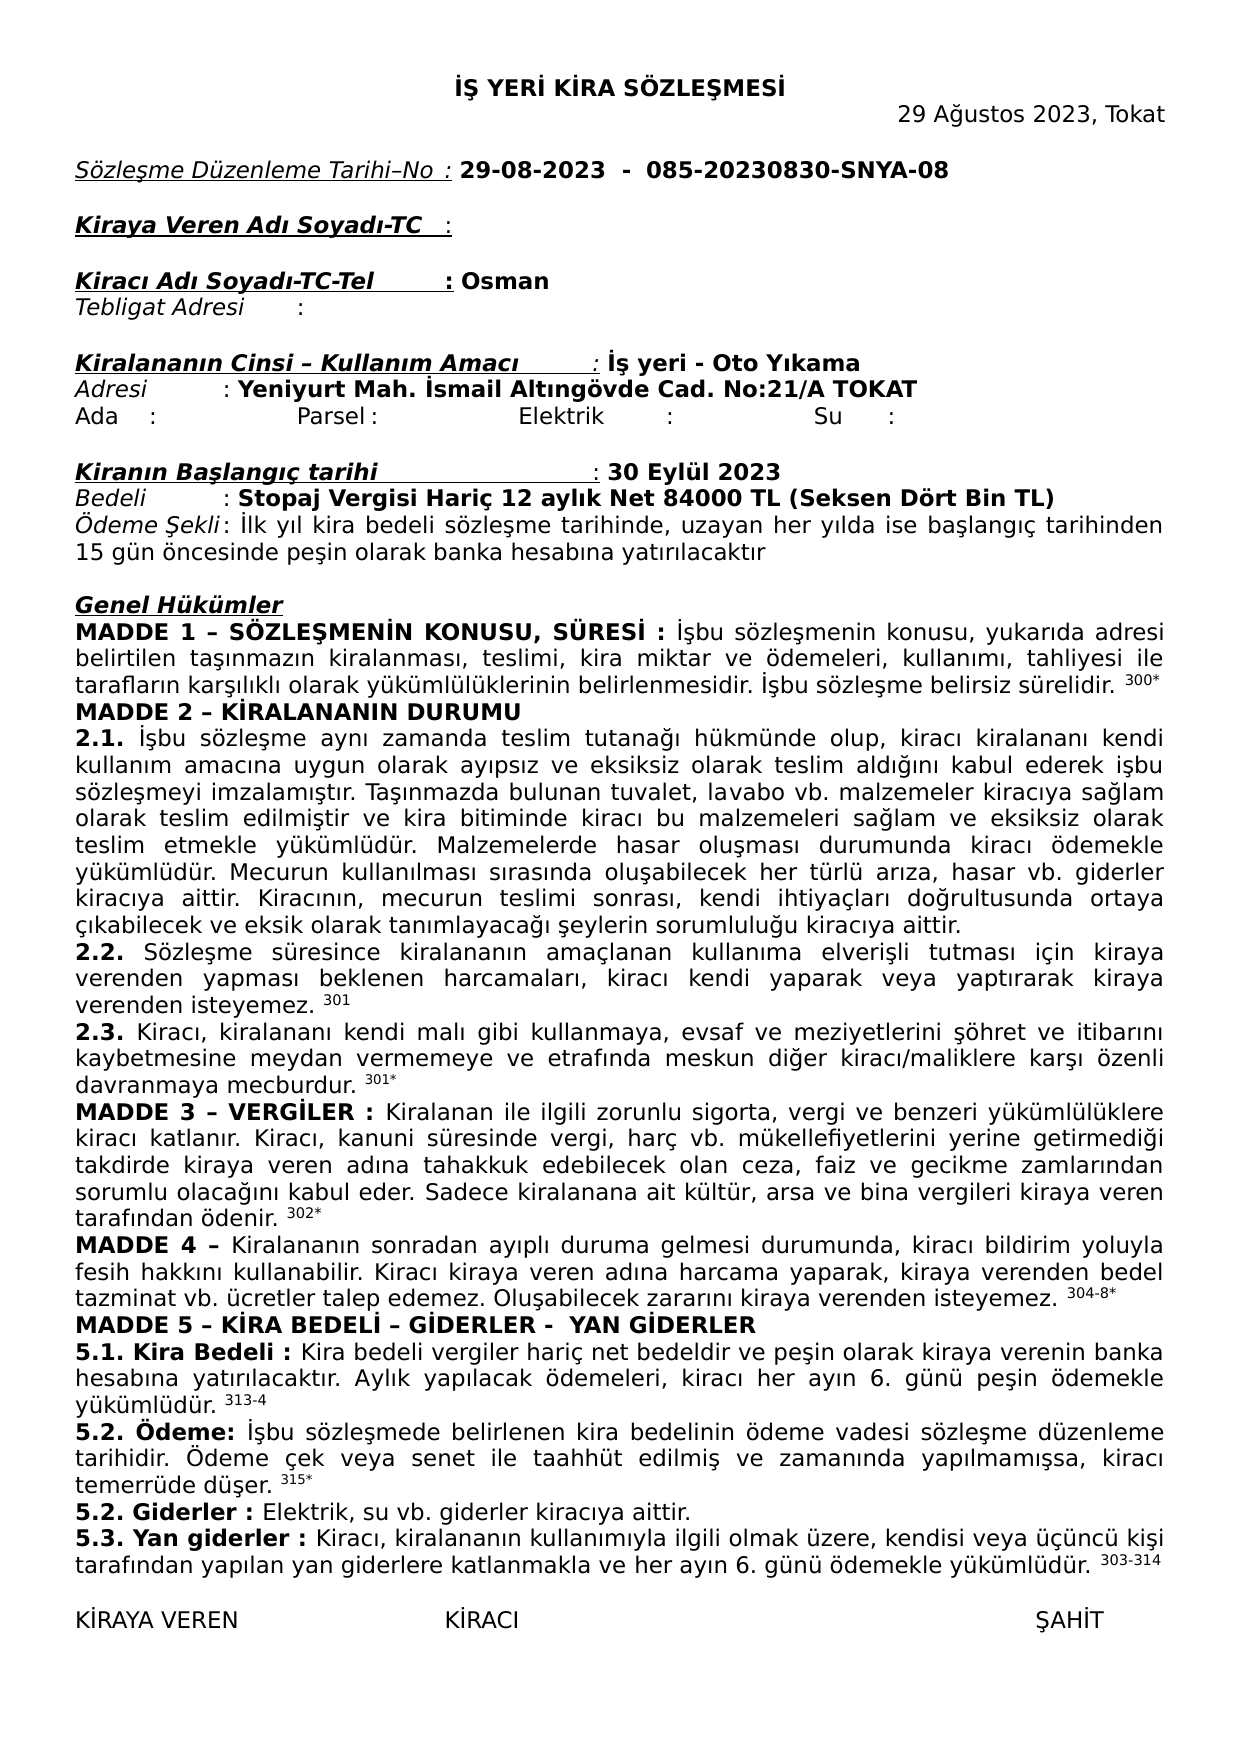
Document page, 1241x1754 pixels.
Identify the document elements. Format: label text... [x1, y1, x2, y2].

text Kiranın Başlangıç tarihi : 30 Eylül 2023 [75, 459, 1165, 485]
text MADDE 1 – SÖZLEŞMENİN KONUSU, SÜRESİ : İşbu sözleşmenin konusu, yukarıda adresi belirtilen taşınmazın kiralanması, teslimi, kira miktar ve ödemeleri, kullanımı, tahliyesi ile tarafların karşılıklı olarak yükümlülüklerinin belirlenmesidir. İşbu sözleşme belirsiz sürelidir. 300* [75, 619, 1165, 699]
text Ada : Parsel : Elektrik : Su : [75, 403, 1165, 430]
text KİRAYA VEREN KİRACI ŞAHİT [75, 1607, 1165, 1634]
text Bedeli : Stopaj Vergisi Hariç 12 aylık Net 84000 TL (Seksen Dört Bin TL) [75, 485, 1165, 512]
text 5.1. Kira Bedeli : Kira bedeli vergiler hariç net bedeldir ve peşin olarak kiraya verenin banka hesabına yatırılacaktır. Aylık yapılacak ödemeleri, kiracı her ayın 6. günü peşin ödemekle yükümlüdür. 313-4 [75, 1339, 1165, 1419]
text 29 Ağustos 2023, Tokat [75, 102, 1165, 128]
text 5.3. Yan giderler : Kiracı, kiralananın kullanımıyla ilgili olmak üzere, kendisi veya üçüncü kişi tarafından yapılan yan giderlere katlanmakla ve her ayın 6. günü ödemekle yükümlüdür. 303-314 [75, 1525, 1165, 1579]
text MADDE 2 – KİRALANANIN DURUMU [75, 699, 1165, 725]
text Kiralananın Cinsi – Kullanım Amacı : İş yeri - Oto Yıkama [75, 350, 1165, 377]
text 2.1. İşbu sözleşme aynı zamanda teslim tutanağı hükmünde olup, kiracı kiralananı kendi kullanım amacına uygun olarak ayıpsız ve eksiksiz olarak teslim aldığını kabul ederek işbu sözleşmeyi imzalamıştır. Taşınmazda bulunan tuvalet, lavabo vb. malzemeler kiracıya sağlam olarak teslim edilmiştir ve kira bitiminde kiracı bu malzemeleri sağlam ve eksiksiz olarak teslim etmekle yükümlüdür. Malzemelerde hasar oluşması durumunda kiracı ödemekle yükümlüdür. Mecurun kullanılması sırasında oluşabilecek her türlü arıza, hasar vb. giderler kiracıya aittir. Kiracının, mecurun teslimi sonrası, kendi ihtiyaçları doğrultusunda ortaya çıkabilecek ve eksik olarak tanımlayacağı şeylerin sorumluluğu kiracıya aittir. [75, 725, 1165, 939]
text 5.2. Giderler : Elektrik, su vb. giderler kiracıya aittir. [75, 1499, 1165, 1525]
text Ödeme Şekli : İlk yıl kira bedeli sözleşme tarihinde, uzayan her yılda ise başlangıç tarihinden 15 gün öncesinde peşin olarak banka hesabına yatırılacaktır [75, 512, 1165, 565]
text MADDE 3 – VERGİLER : Kiralanan ile ilgili zorunlu sigorta, vergi ve benzeri yükümlülüklere kiracı katlanır. Kiracı, kanuni süresinde vergi, harç vb. mükellefiyetlerini yerine getirmediği takdirde kiraya veren adına tahakkuk edebilecek olan ceza, faiz ve gecikme zamlarından sorumlu olacağını kabul eder. Sadece kiralanana ait kültür, arsa ve bina vergileri kiraya veren tarafından ödenir. 302* [75, 1099, 1165, 1232]
text İŞ YERİ KİRA SÖZLEŞMESİ [75, 75, 1165, 102]
text Kiracı Adı Soyadı-TC-Tel : Osman [75, 268, 1165, 294]
text 2.3. Kiracı, kiralananı kendi malı gibi kullanmaya, evsaf ve meziyetlerini şöhret ve itibarını kaybetmesine meydan vermemeye ve etrafında meskun diğer kiracı/maliklere karşı özenli davranmaya mecburdur. 301* [75, 1019, 1165, 1099]
text MADDE 4 – Kiralananın sonradan ayıplı duruma gelmesi durumunda, kiracı bildirim yoluyla fesih hakkını kullanabilir. Kiracı kiraya veren adına harcama yaparak, kiraya verenden bedel tazminat vb. ücretler talep edemez. Oluşabilecek zararını kiraya verenden isteyemez. 304-8* [75, 1232, 1165, 1312]
text Genel Hükümler [75, 592, 1165, 619]
text MADDE 5 – KİRA BEDELİ – GİDERLER - YAN GİDERLER [75, 1312, 1165, 1339]
text Kiraya Veren Adı Soyadı-TC : [75, 212, 1165, 239]
text Tebligat Adresi : [75, 294, 1165, 321]
text Sözleşme Düzenleme Tarihi–No : 29-08-2023 - 085-20230830-SNYA-08 [75, 157, 1165, 184]
text 2.2. Sözleşme süresince kiralananın amaçlanan kullanıma elverişli tutması için kiraya verenden yapması beklenen harcamaları, kiracı kendi yaparak veya yaptırarak kiraya verenden isteyemez. 301 [75, 939, 1165, 1019]
text 5.2. Ödeme: İşbu sözleşmede belirlenen kira bedelinin ödeme vadesi sözleşme düzenleme tarihidir. Ödeme çek veya senet ile taahhüt edilmiş ve zamanında yapılmamışsa, kiracı temerrüde düşer. 315* [75, 1419, 1165, 1499]
text Adresi : Yeniyurt Mah. İsmail Altıngövde Cad. No:21/A TOKAT [75, 377, 1165, 403]
